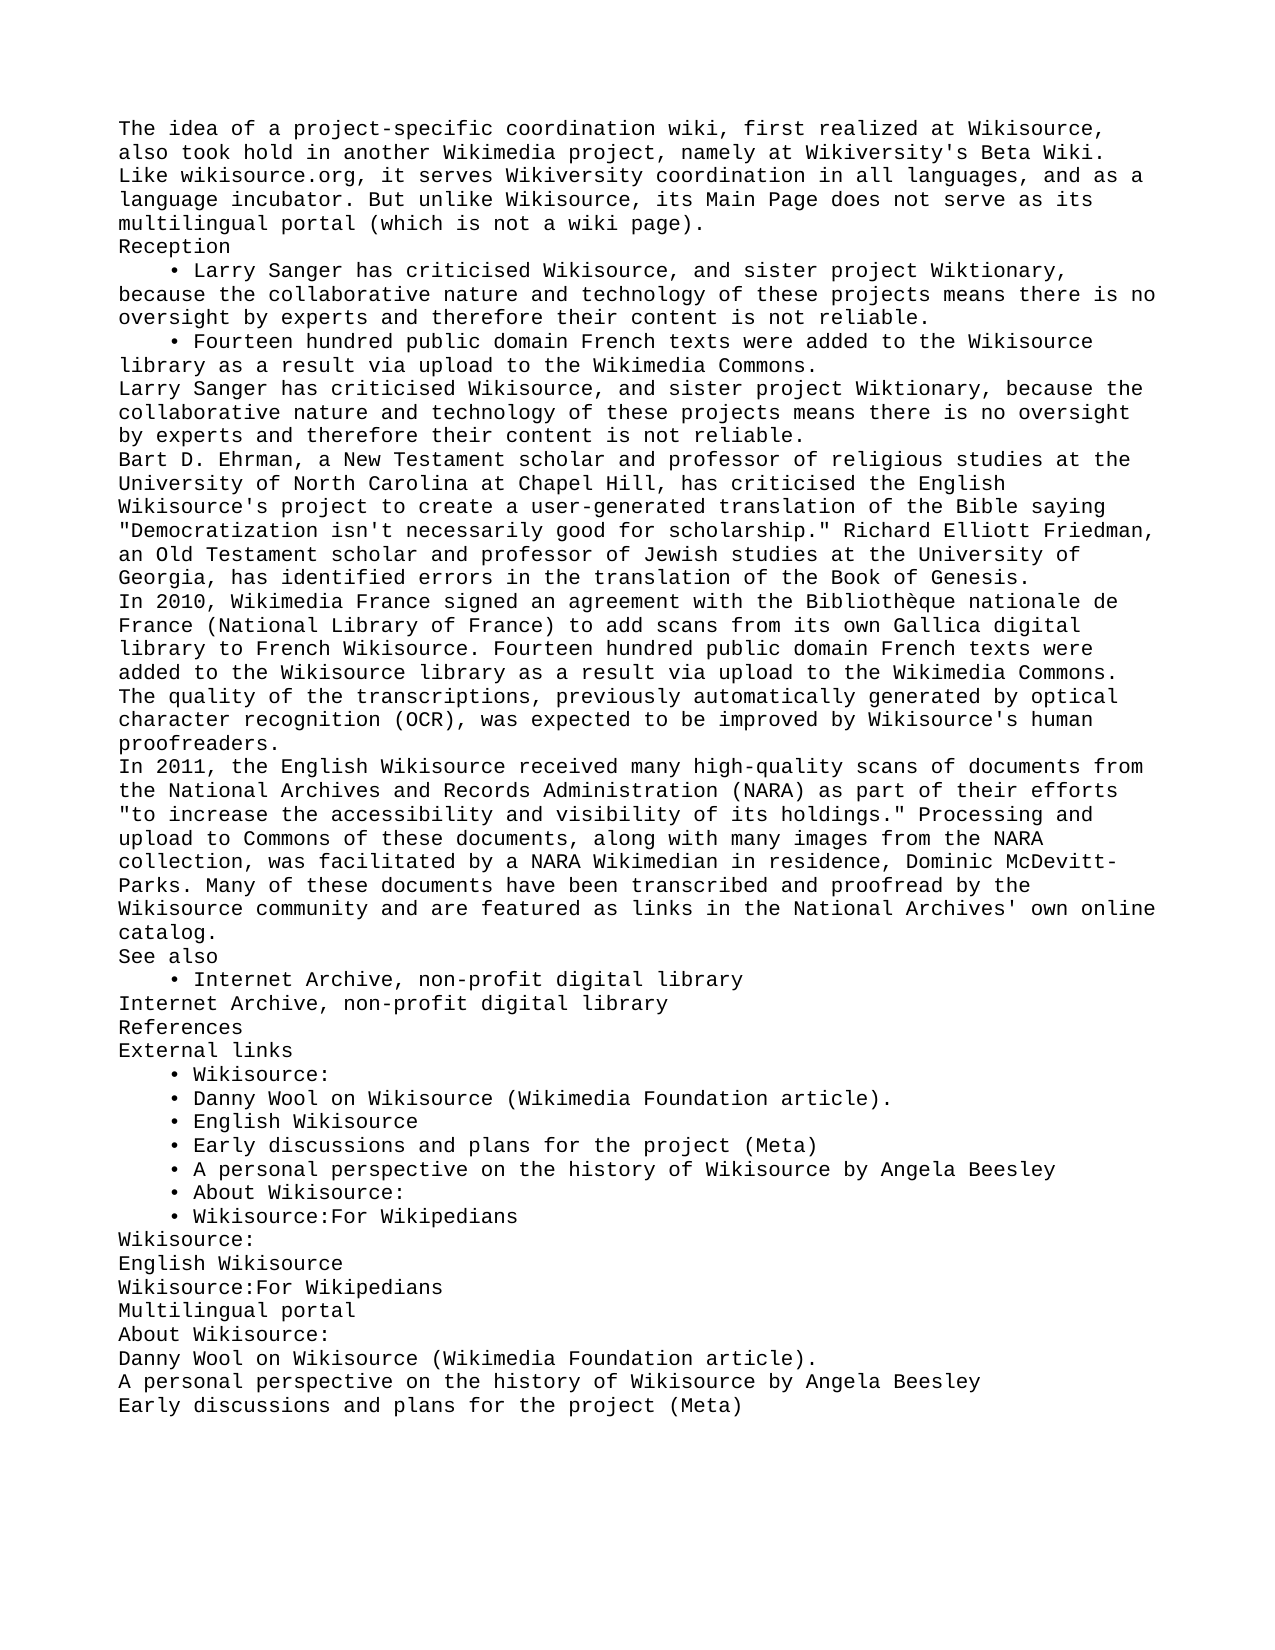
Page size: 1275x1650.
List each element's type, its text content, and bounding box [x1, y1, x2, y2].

text • Danny Wool on Wikisource (Wikimedia Foundation article). [118, 1088, 1157, 1111]
text English Wikisource [118, 1253, 1157, 1277]
text • Wikisource: [118, 1064, 1157, 1088]
text Early discussions and plans for the project (Meta) [118, 1395, 1157, 1419]
text • About Wikisource: [118, 1182, 1157, 1206]
text Larry Sanger has criticised Wikisource, and sister project Wiktionary, because the collaborative nature and technology of these projects means there is no oversight by experts and therefore their content is not reliable. [118, 378, 1157, 449]
text Internet Archive, non-profit digital library [118, 993, 1157, 1017]
text Bart D. Ehrman, a New Testament scholar and professor of religious studies at the University of North Carolina at Chapel Hill, has criticised the English Wikisource's project to create a user-generated translation of the Bible saying "Democratization isn't necessarily good for scholarship." Richard Elliott Friedman, an Old Testament scholar and professor of Jewish studies at the University of Georgia, has identified errors in the translation of the Book of Genesis. [118, 449, 1157, 591]
text • Wikisource:For Wikipedians [118, 1206, 1157, 1229]
text Wikisource: [118, 1229, 1157, 1253]
text See also [118, 946, 1157, 969]
text Multilingual portal [118, 1300, 1157, 1324]
text In 2010, Wikimedia France signed an agreement with the Bibliothèque nationale de France (National Library of France) to add scans from its own Gallica digital library to French Wikisource. Fourteen hundred public domain French texts were added to the Wikisource library as a result via upload to the Wikimedia Commons. The quality of the transcriptions, previously automatically generated by optical character recognition (OCR), was expected to be improved by Wikisource's human proofreaders. [118, 591, 1157, 757]
text • Early discussions and plans for the project (Meta) [118, 1135, 1157, 1158]
text Wikisource:For Wikipedians [118, 1277, 1157, 1300]
text About Wikisource: [118, 1324, 1157, 1348]
text A personal perspective on the history of Wikisource by Angela Beesley [118, 1371, 1157, 1395]
text Reception [118, 236, 1157, 260]
text • English Wikisource [118, 1111, 1157, 1135]
text The idea of a project-specific coordination wiki, first realized at Wikisource, also took hold in another Wikimedia project, namely at Wikiversity's Beta Wiki. Like wikisource.org, it serves Wikiversity coordination in all languages, and as a language incubator. But unlike Wikisource, its Main Page does not serve as its multilingual portal (which is not a wiki page). [118, 118, 1157, 236]
text • A personal perspective on the history of Wikisource by Angela Beesley [118, 1158, 1157, 1182]
text External links [118, 1040, 1157, 1064]
text • Fourteen hundred public domain French texts were added to the Wikisource library as a result via upload to the Wikimedia Commons. [118, 331, 1157, 378]
text • Internet Archive, non-profit digital library [118, 969, 1157, 993]
text References [118, 1017, 1157, 1040]
text In 2011, the English Wikisource received many high-quality scans of documents from the National Archives and Records Administration (NARA) as part of their efforts "to increase the accessibility and visibility of its holdings." Processing and upload to Commons of these documents, along with many images from the NARA collection, was facilitated by a NARA Wikimedian in residence, Dominic McDevitt-Parks. Many of these documents have been transcribed and proofread by the Wikisource community and are featured as links in the National Archives' own online catalog. [118, 757, 1157, 946]
text Danny Wool on Wikisource (Wikimedia Foundation article). [118, 1348, 1157, 1371]
text • Larry Sanger has criticised Wikisource, and sister project Wiktionary, because the collaborative nature and technology of these projects means there is no oversight by experts and therefore their content is not reliable. [118, 260, 1157, 331]
